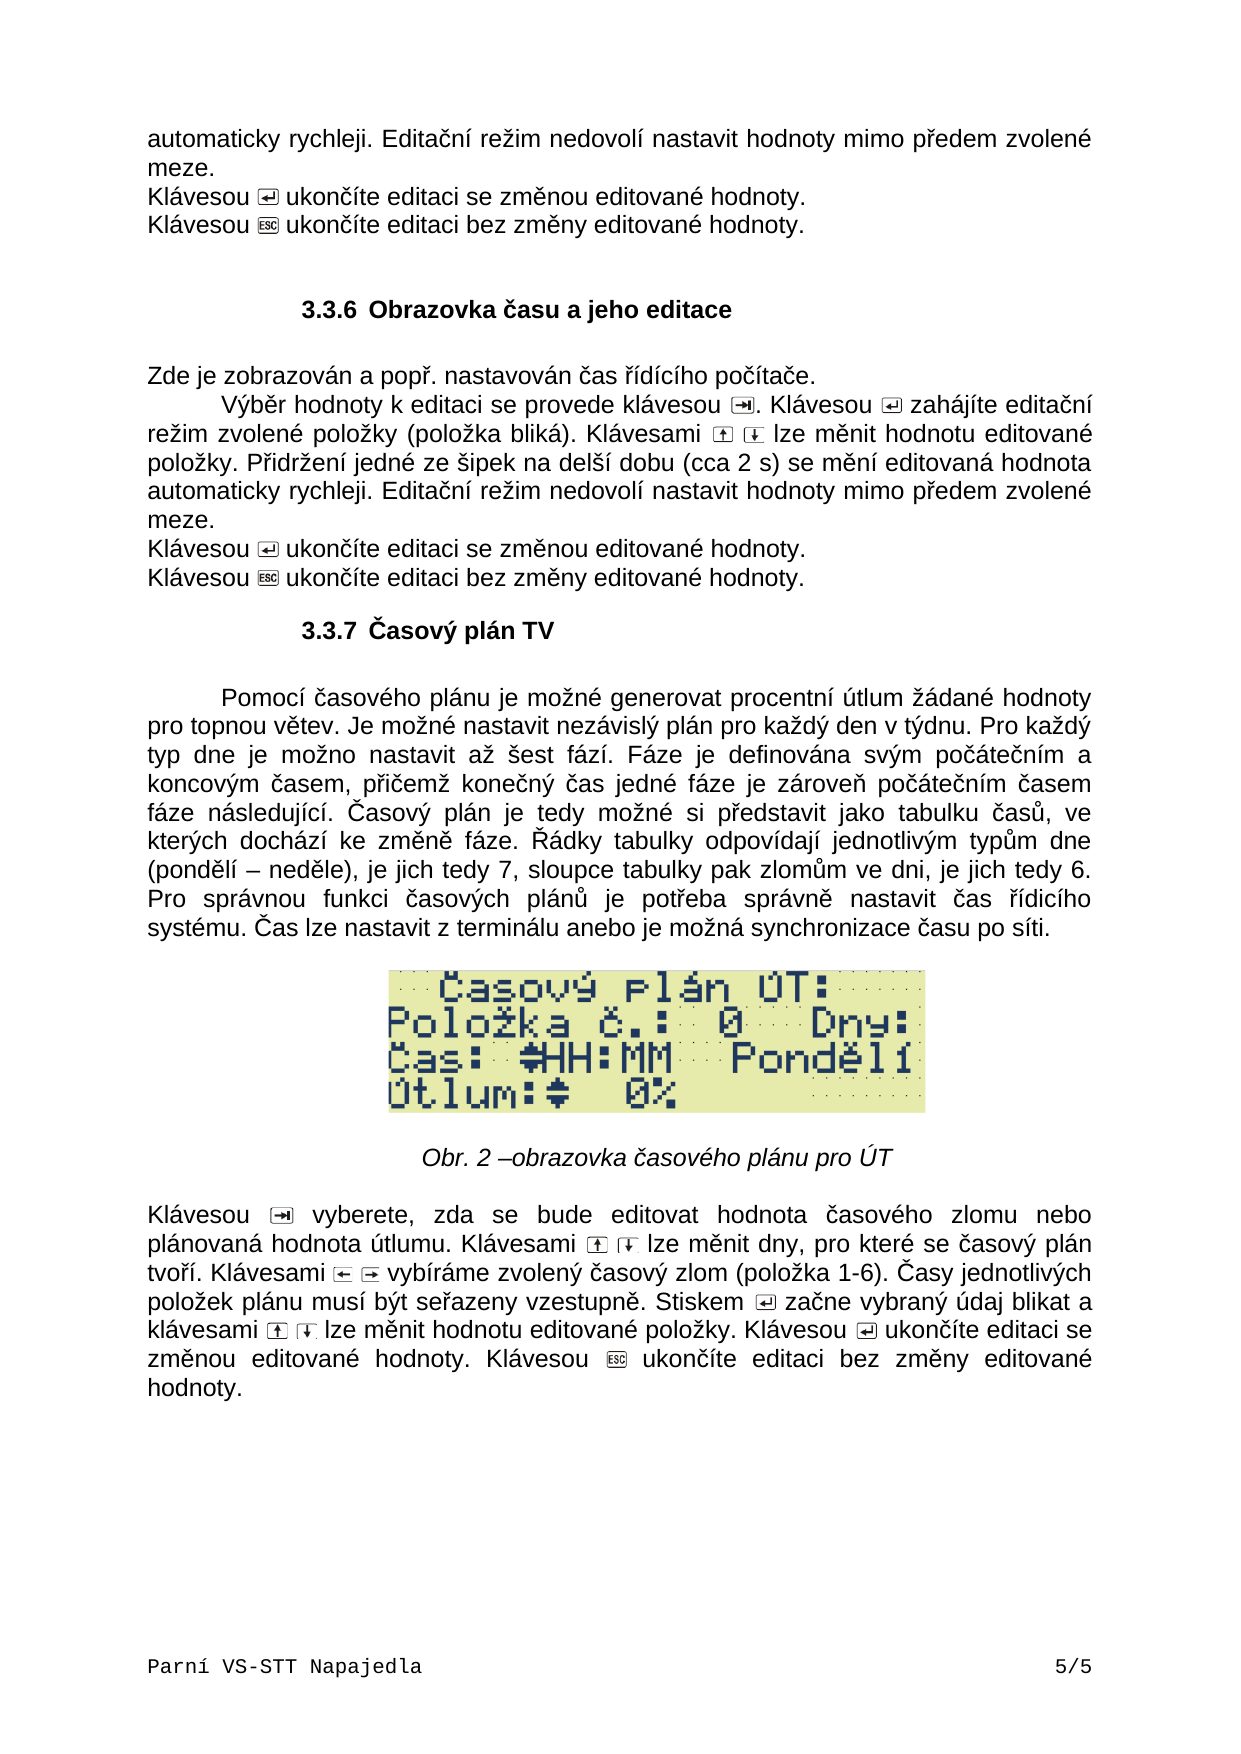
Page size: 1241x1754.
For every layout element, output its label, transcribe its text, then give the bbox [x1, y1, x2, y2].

text Klávesou ukončíte editaci bez změny editované hodnoty. [147, 563, 1093, 591]
text Klávesou ukončíte editaci bez změny editované hodnoty. [147, 210, 1093, 239]
text Obr. 2 –obrazovka časového plánu pro ÚT [147, 1143, 1093, 1172]
text automaticky rychleji. Editační režim nedovolí nastavit hodnoty mimo předem zvolené meze. [147, 124, 1093, 182]
subtitle Obrazovka času a jeho editace [294, 295, 1093, 324]
text Zde je zobrazován a popř. nastavován čas řídícího počítače. [147, 361, 1093, 390]
subtitle Časový plán TV [294, 616, 1093, 645]
picture [388, 970, 926, 1114]
text Výběr hodnoty k editaci se provede klávesou . Klávesou zahájíte editační režim zvolené položky (položka bliká). Klávesami lze měnit hodnotu editované položky. Přidržení jedné ze šipek na delší dobu (cca 2 s) se mění editovaná hodnota automaticky rychleji. Editační režim nedovolí nastavit hodnoty mimo předem zvolené meze. [147, 390, 1093, 534]
text Klávesou ukončíte editaci se změnou editované hodnoty. [147, 182, 1093, 210]
text Klávesou ukončíte editaci se změnou editované hodnoty. [147, 534, 1093, 563]
text Pomocí časového plánu je možné generovat procentní útlum žádané hodnoty pro topnou větev. Je možné nastavit nezávislý plán pro každý den v týdnu. Pro každý typ dne je možno nastavit až šest fází. Fáze je definována svým počátečním a koncovým časem, přičemž konečný čas jedné fáze je zároveň počátečním časem fáze následující. Časový plán je tedy možné si představit jako tabulku časů, ve kterých dochází ke změně fáze. Řádky tabulky odpovídají jednotlivým typům dne (pondělí – neděle), je jich tedy 7, sloupce tabulky pak zlomům ve dni, je jich tedy 6. Pro správnou funkci časových plánů je potřeba správně nastavit čas řídicího systému. Čas lze nastavit z terminálu anebo je možná synchronizace času po síti. [147, 682, 1093, 941]
text Klávesou vyberete, zda se bude editovat hodnota časového zlomu nebo plánovaná hodnota útlumu. Klávesami lze měnit dny, pro které se časový plán tvoří. Klávesami vybíráme zvolený časový zlom (položka 1-6). Časy jednotlivých položek plánu musí být seřazeny vzestupně. Stiskem začne vybraný údaj blikat a klávesami lze měnit hodnotu editované položky. Klávesou ukončíte editaci se změnou editované hodnoty. Klávesou ukončíte editaci bez změny editované hodnoty. [147, 1200, 1093, 1402]
